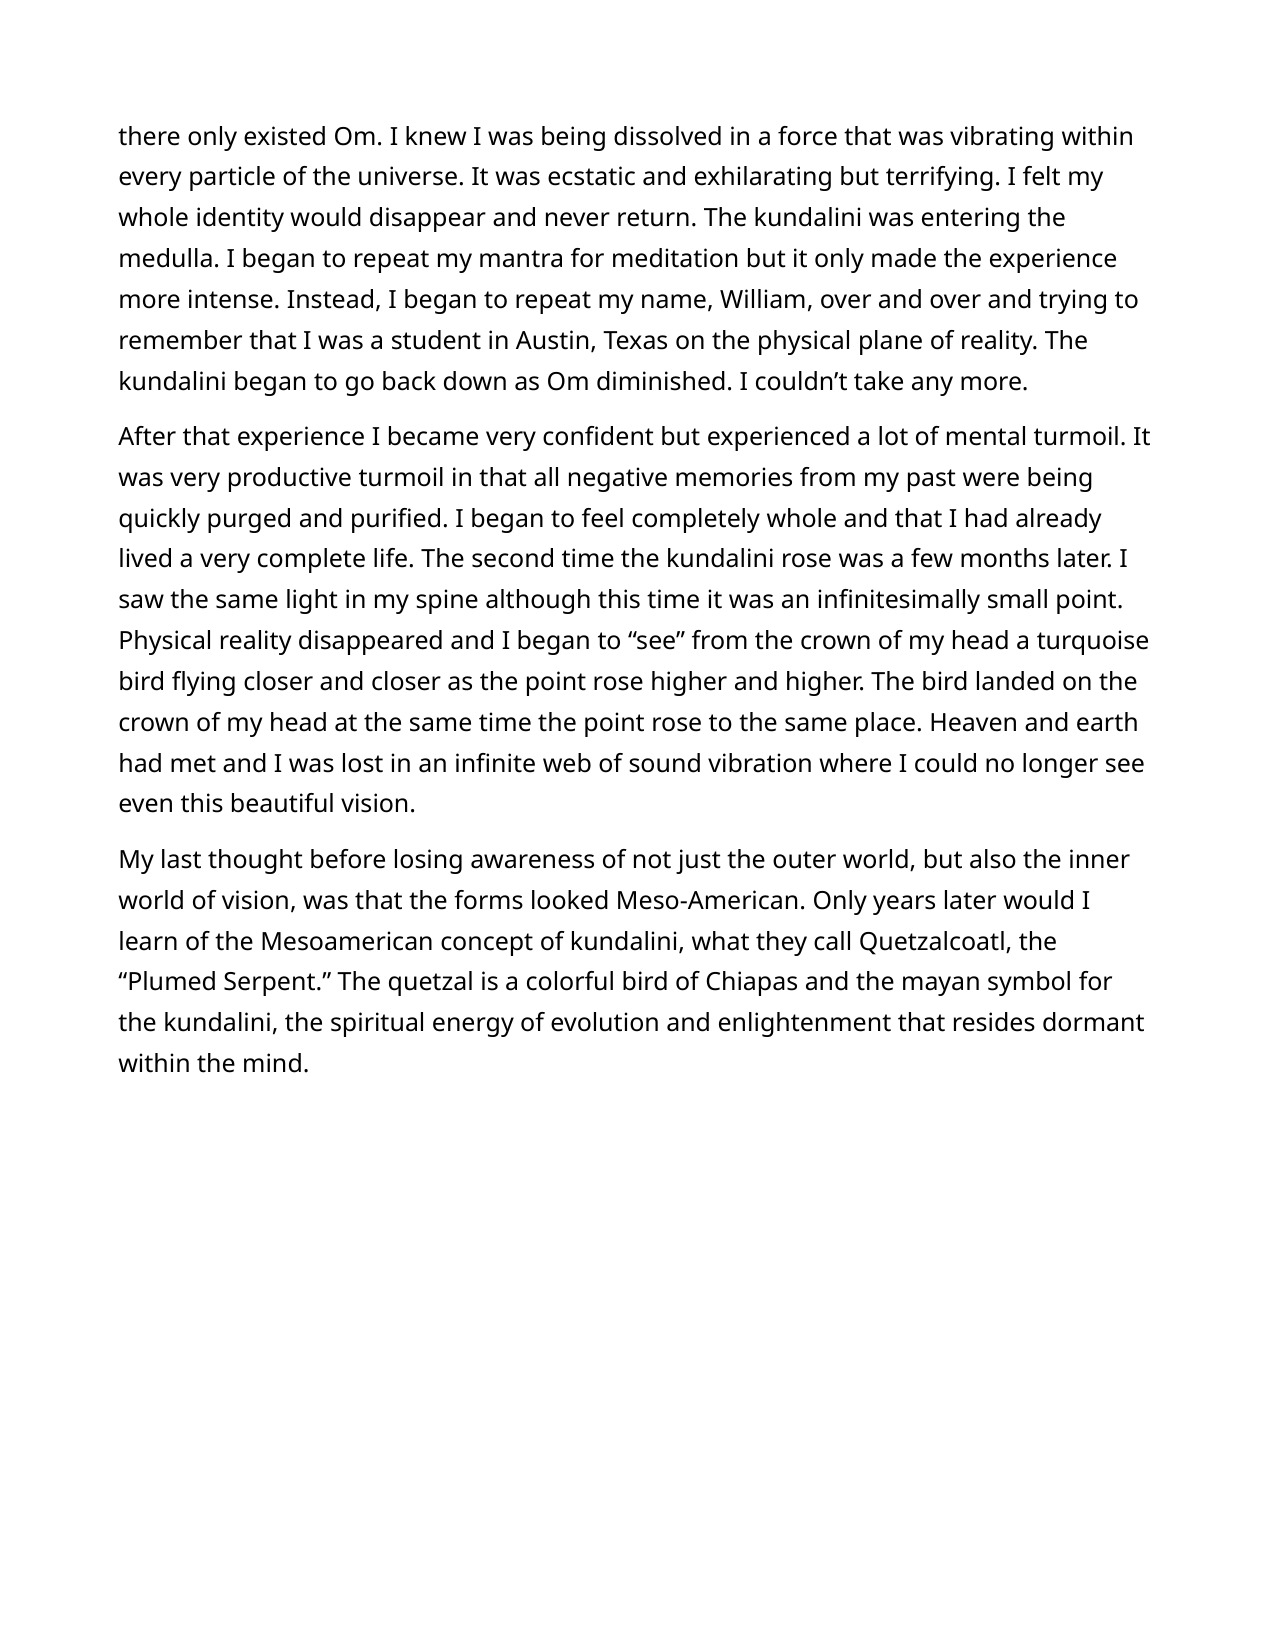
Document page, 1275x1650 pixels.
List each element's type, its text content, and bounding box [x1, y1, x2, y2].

text After that experience I became very confident but experienced a lot of mental turmoil. It was very productive turmoil in that all negative memories from my past were being quickly purged and purified. I began to feel completely whole and that I had already lived a very complete life. The second time the kundalini rose was a few months later. I saw the same light in my spine although this time it was an infinitesimally small point. Physical reality disappeared and I began to “see” from the crown of my head a turquoise bird flying closer and closer as the point rose higher and higher. The bird landed on the crown of my head at the same time the point rose to the same place. Heaven and earth had met and I was lost in an infinite web of sound vibration where I could no longer see even this beautiful vision. [118, 418, 1157, 820]
text there only existed Om. I knew I was being dissolved in a force that was vibrating within every particle of the universe. It was ecstatic and exhilarating but terrifying. I felt my whole identity would disappear and never return. The kundalini was entering the medulla. I began to repeat my mantra for meditation but it only made the experience more intense. Instead, I began to repeat my name, William, over and over and trying to remember that I was a student in Austin, Texas on the physical plane of reality. The kundalini began to go back down as Om diminished. I couldn’t take any more. [118, 118, 1157, 397]
text My last thought before losing awareness of not just the outer world, but also the inner world of vision, was that the forms looked Meso-American. Only years later would I learn of the Mesoamerican concept of kundalini, what they call Quetzalcoatl, the “Plumed Serpent.” The quetzal is a colorful bird of Chiapas and the mayan symbol for the kundalini, the spiritual energy of evolution and enlightenment that resides dormant within the mind. [118, 841, 1157, 1080]
